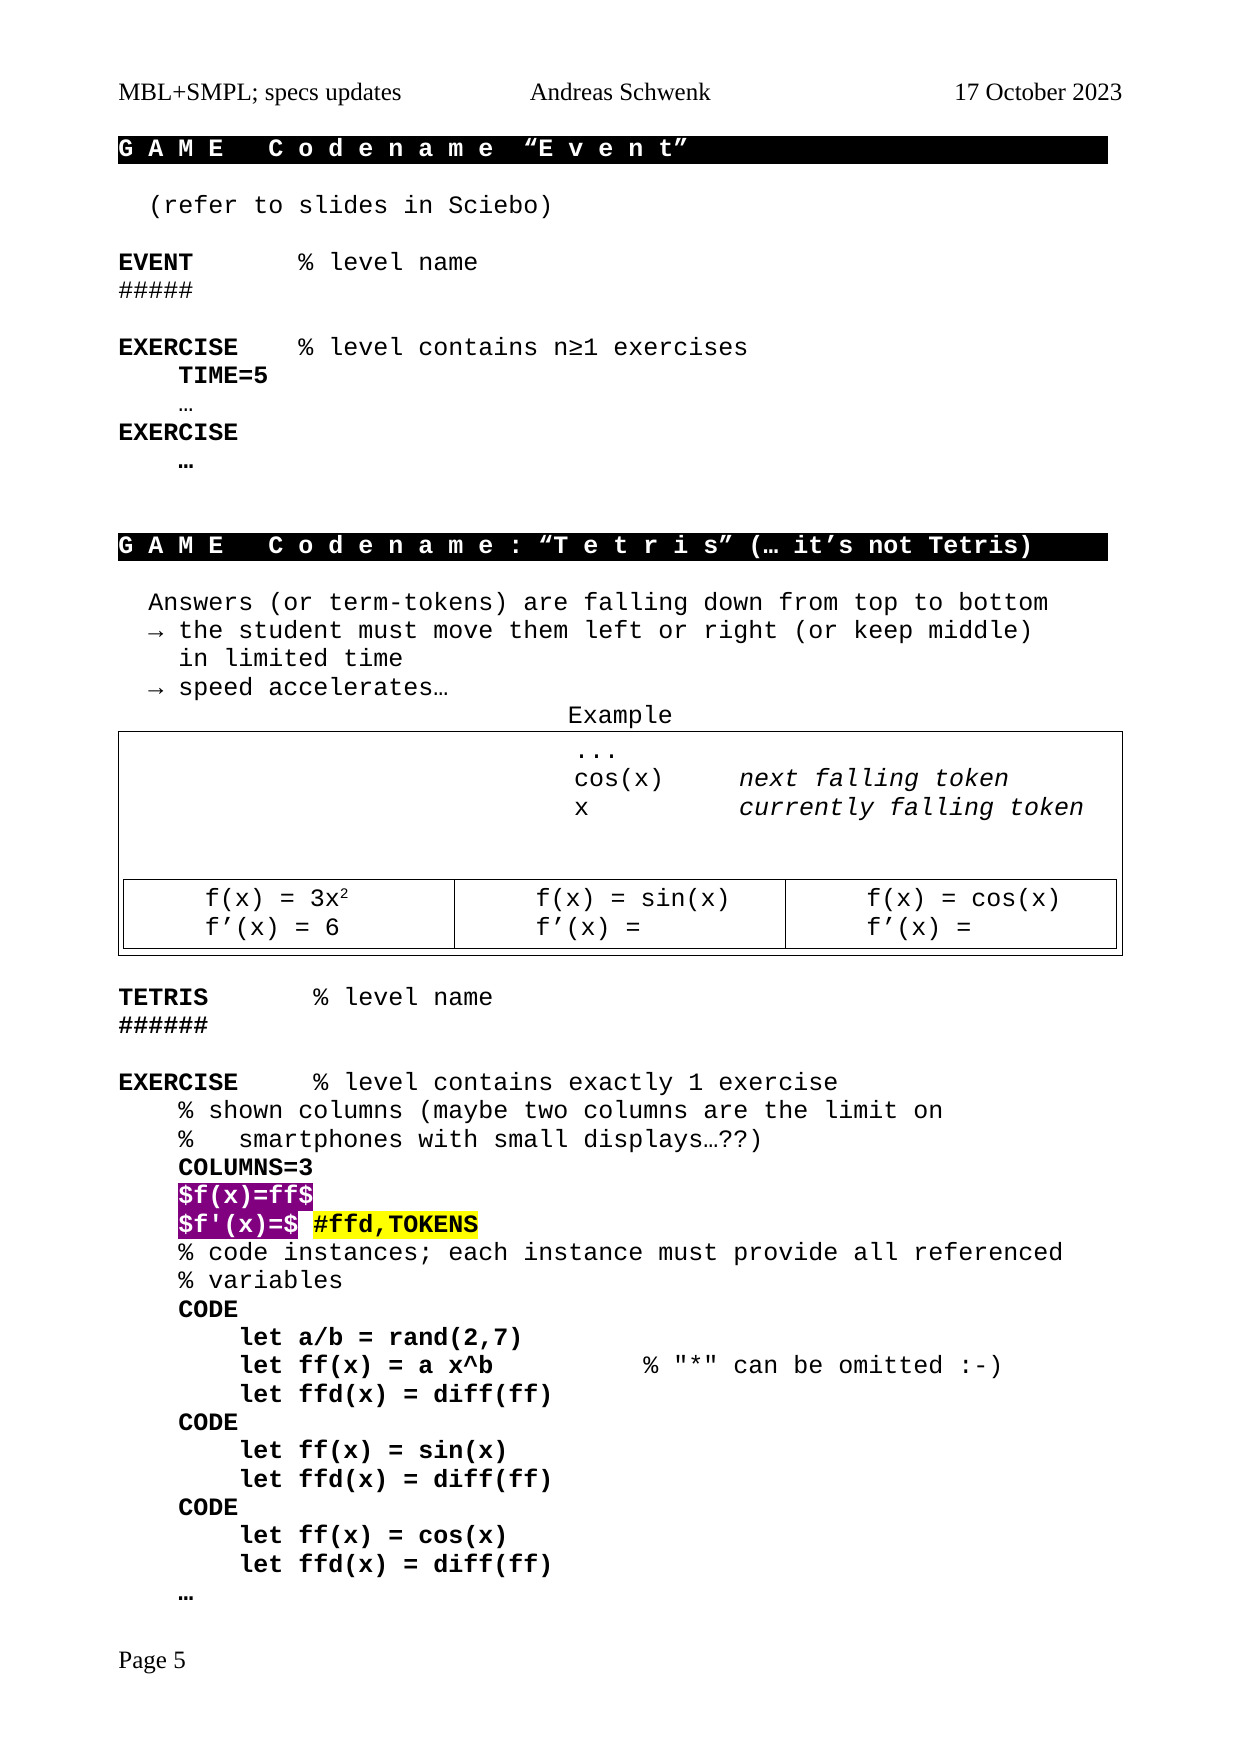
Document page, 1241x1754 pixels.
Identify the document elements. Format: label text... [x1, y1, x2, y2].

table_header ... cos(x) next falling token x currently falling token [119, 732, 1122, 955]
text let ff(x) = cos(x) [118, 1523, 1122, 1551]
table_header f(x) = 3x2 f’(x) = 6 [124, 880, 454, 948]
text EXERCISE [118, 419, 1122, 447]
text TETRIS % level name [118, 984, 1122, 1013]
text EVENT % level name [118, 249, 1122, 277]
text (refer to slides in Sciebo) [118, 192, 1122, 221]
text … [118, 447, 1122, 476]
table_header f(x) = cos(x) f’(x) = [786, 880, 1116, 948]
text G A M E C o d e n a m e “E v e n t” [118, 136, 1122, 164]
text … [118, 391, 1122, 419]
text EXERCISE % level contains n≥1 exercises [118, 334, 1122, 362]
text let ffd(x) = diff(ff) [118, 1381, 1122, 1409]
text % variables [118, 1268, 1122, 1296]
text let ffd(x) = diff(ff) [118, 1466, 1122, 1494]
text % code instances; each instance must provide all referenced [118, 1239, 1122, 1268]
text $f'(x)=$ #ffd,TOKENS [118, 1211, 1122, 1239]
text Example [118, 702, 1122, 731]
text CODE [118, 1409, 1122, 1438]
text $f(x)=ff$ [118, 1183, 1122, 1211]
text → speed accelerates… [118, 674, 1122, 702]
text TIME=5 [118, 362, 1122, 391]
text EXERCISE % level contains exactly 1 exercise [118, 1069, 1122, 1098]
text → the student must move them left or right (or keep middle) [118, 617, 1122, 646]
text let ffd(x) = diff(ff) [118, 1551, 1122, 1579]
text CODE [118, 1296, 1122, 1324]
text let ff(x) = sin(x) [118, 1438, 1122, 1466]
text G A M E C o d e n a m e : “T e t r i s” (… it’s not Tetris) [118, 532, 1122, 561]
text % smartphones with small displays…??) [118, 1126, 1122, 1154]
text COLUMNS=3 [118, 1154, 1122, 1183]
text % shown columns (maybe two columns are the limit on [118, 1098, 1122, 1126]
text … [118, 1579, 1122, 1608]
text CODE [118, 1494, 1122, 1523]
table_header f(x) = sin(x) f’(x) = [455, 880, 785, 948]
text ##### [118, 277, 1122, 306]
text let a/b = rand(2,7) [118, 1324, 1122, 1353]
text Answers (or term-tokens) are falling down from top to bottom [118, 589, 1122, 617]
text in limited time [118, 646, 1122, 674]
text let ff(x) = a x^b % "*" can be omitted :-) [118, 1353, 1122, 1381]
text ###### [118, 1013, 1122, 1041]
